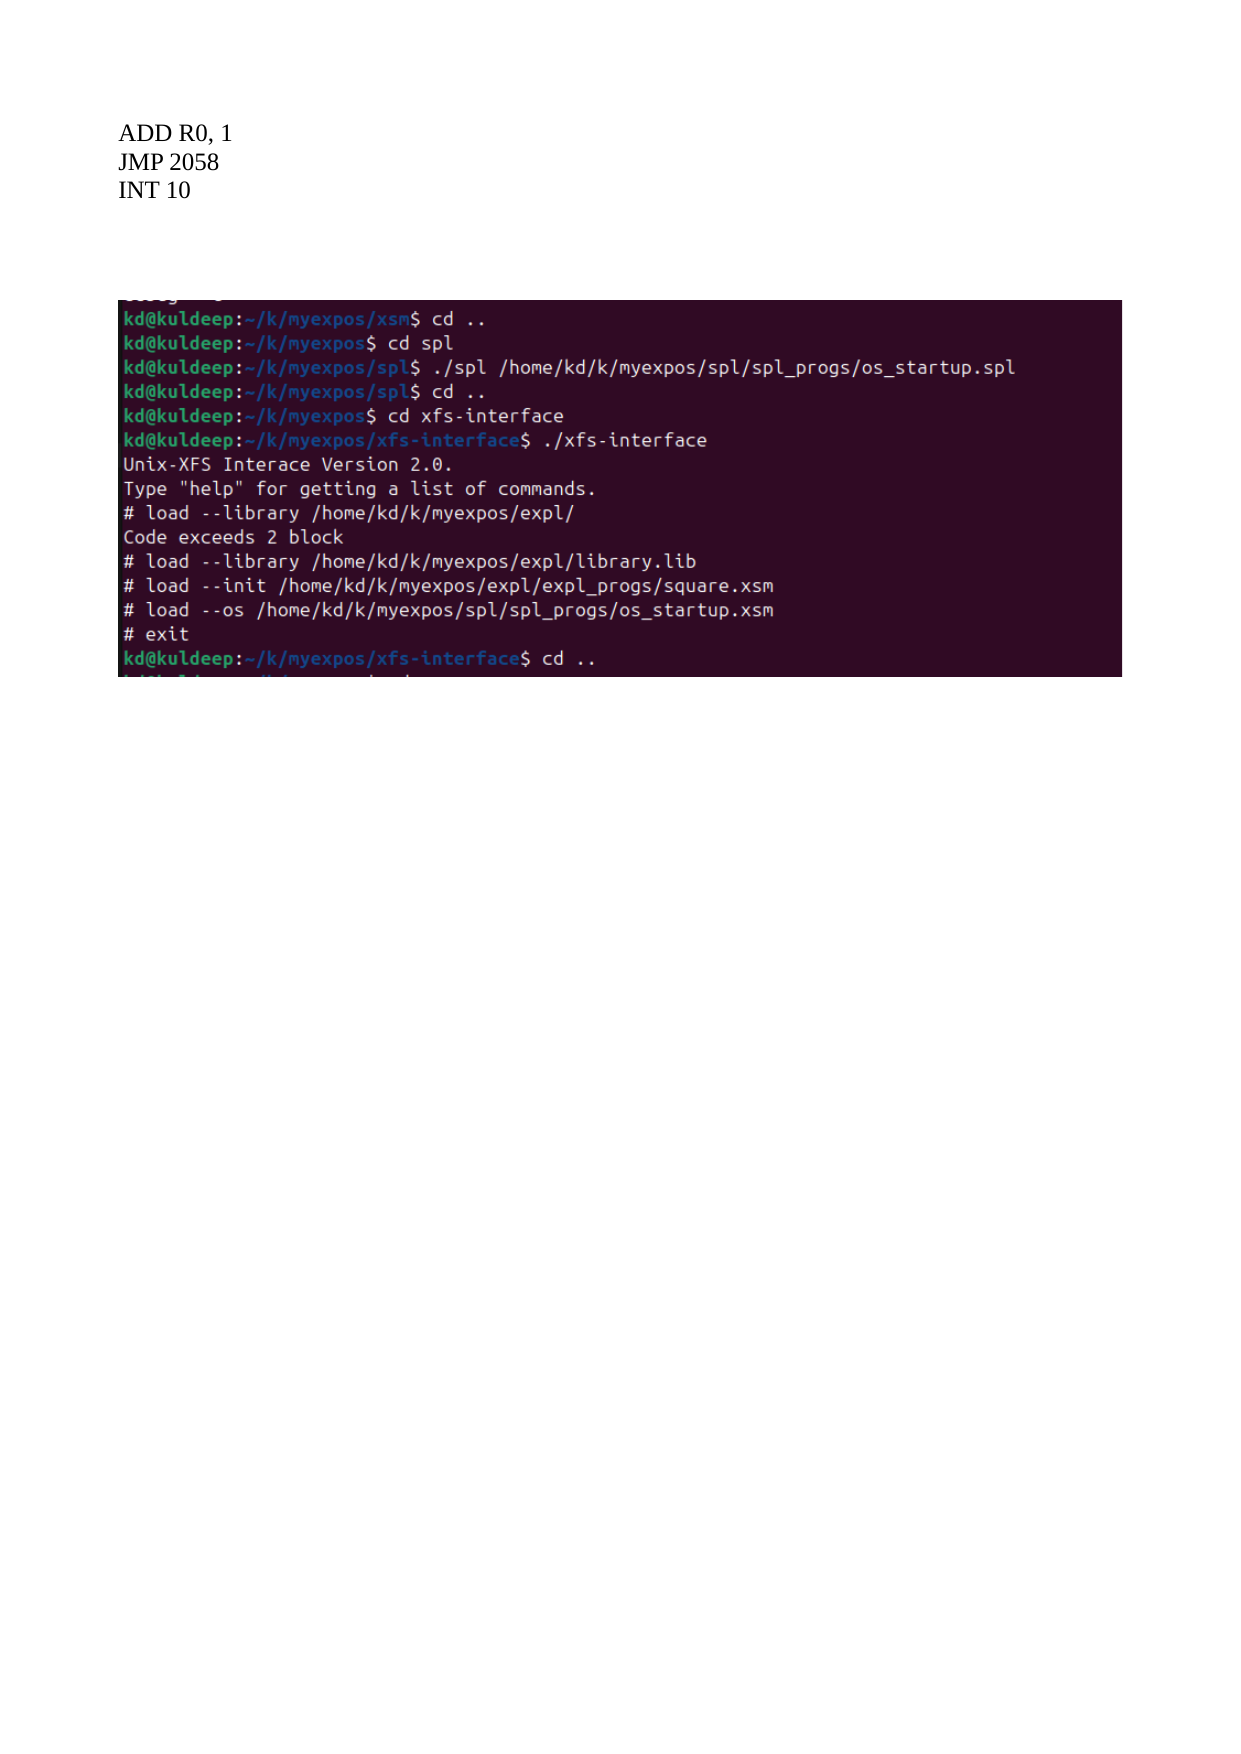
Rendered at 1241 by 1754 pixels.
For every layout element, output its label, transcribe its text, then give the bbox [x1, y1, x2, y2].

text INT 10 [118, 176, 1122, 233]
picture [118, 300, 1123, 677]
text ADD R0, 1 [118, 118, 1122, 147]
text JMP 2058 [118, 147, 1122, 176]
